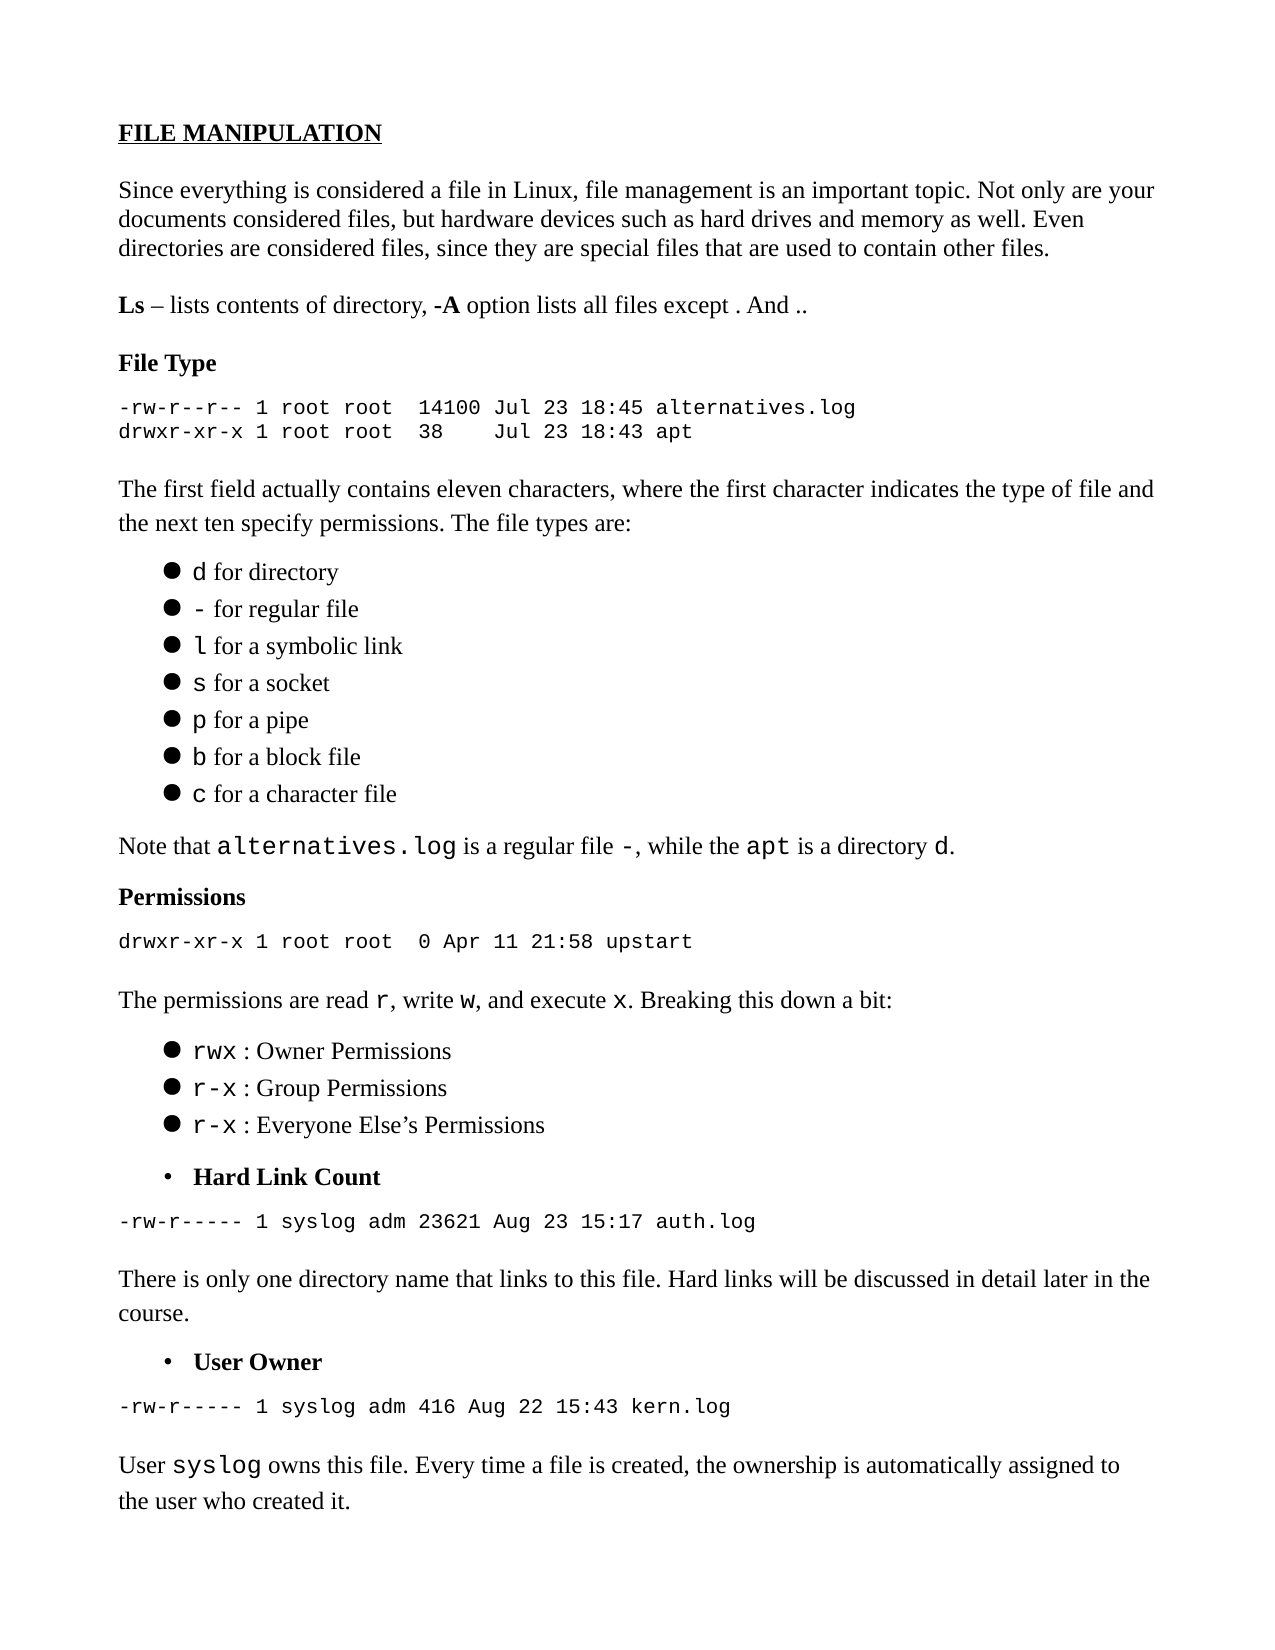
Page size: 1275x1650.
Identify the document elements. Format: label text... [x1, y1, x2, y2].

list c for a character file [162, 779, 1157, 810]
text There is only one directory name that links to this file. Hard links will be discussed in detail later in the course. [118, 1264, 1157, 1327]
list l for a symbolic link [162, 631, 1157, 662]
text Permissions [118, 882, 1157, 911]
text drwxr-xr-x 1 root root 38 Jul 23 18:43 apt [118, 421, 1157, 444]
text -rw-r--r-- 1 root root 14100 Jul 23 18:45 alternatives.log [118, 397, 1157, 421]
text Since everything is considered a file in Linux, file management is an important topic. Not only are your documents considered files, but hardware devices such as hard drives and memory as well. Even directories are considered files, since they are special files that are used to contain other files. [118, 176, 1157, 262]
text -rw-r----- 1 syslog adm 23621 Aug 23 15:17 auth.log [118, 1211, 1157, 1234]
list rwx : Owner Permissions [162, 1036, 1157, 1067]
text Ls – lists contents of directory, -A option lists all files except . And .. [118, 291, 1157, 319]
text The first field actually contains eleven characters, where the first character indicates the type of file and the next ten specify permissions. The file types are: [118, 474, 1157, 537]
list s for a socket [162, 668, 1157, 699]
text drwxr-xr-x 1 root root 0 Apr 11 21:58 upstart [118, 932, 1157, 955]
list - for regular file [162, 594, 1157, 625]
list Hard Link Count [164, 1162, 1157, 1191]
list User Owner [164, 1347, 1157, 1376]
list b for a block file [162, 742, 1157, 773]
text FILE MANIPULATION [118, 118, 1157, 147]
list r-x : Group Permissions [162, 1073, 1157, 1104]
text The permissions are read r, write w, and execute x. Breaking this down a bit: [118, 985, 1157, 1016]
text User syslog owns this file. Every time a file is created, the ownership is automatically assigned to the user who created it. [118, 1450, 1157, 1515]
text -rw-r----- 1 syslog adm 416 Aug 22 15:43 kern.log [118, 1397, 1157, 1420]
text Note that alternatives.log is a regular file -, while the apt is a directory d. [118, 831, 1157, 862]
list p for a pipe [162, 705, 1157, 736]
list d for directory [162, 557, 1157, 588]
list r-x : Everyone Else’s Permissions [162, 1110, 1157, 1141]
text File Type [118, 348, 1157, 377]
